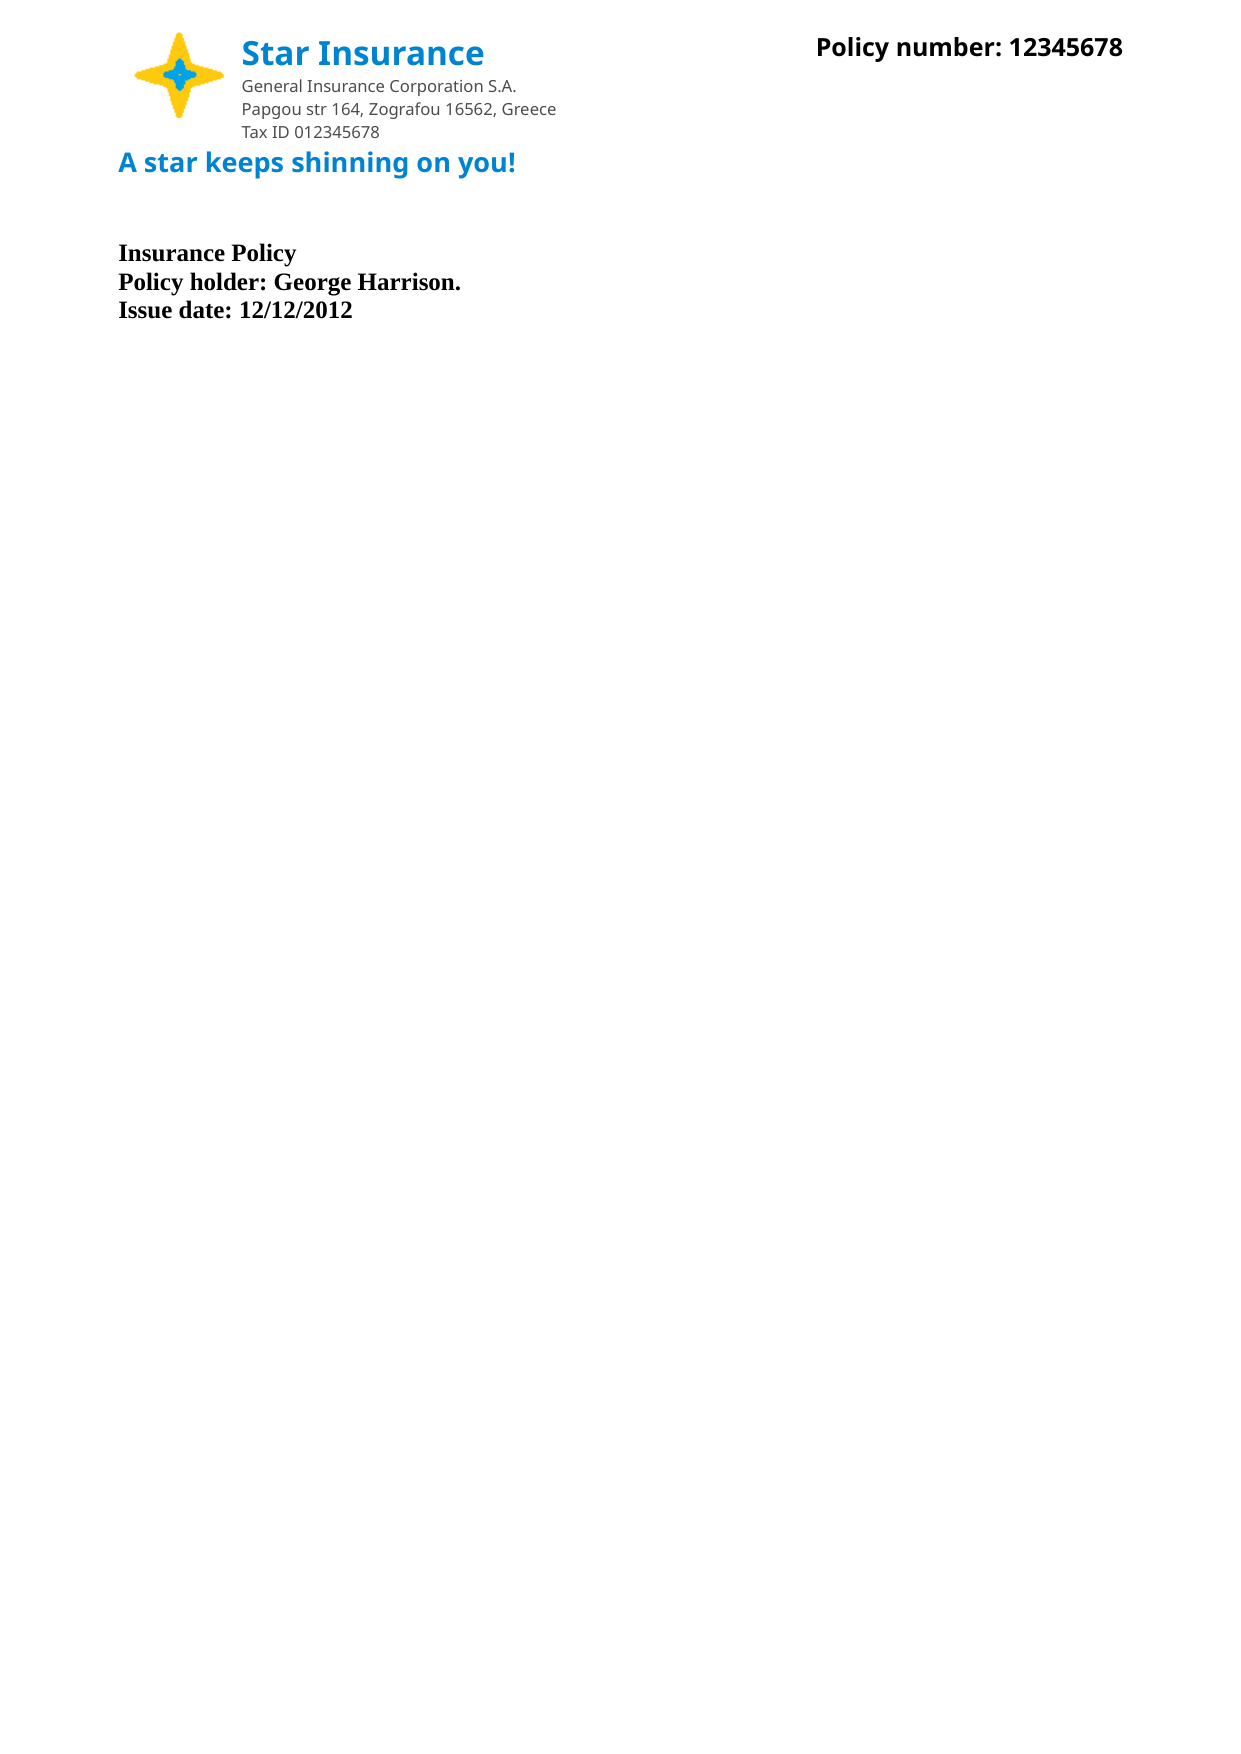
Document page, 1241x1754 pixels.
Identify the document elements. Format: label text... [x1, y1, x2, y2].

text Issue date: 12/12/2012 [118, 296, 1122, 324]
text Insurance Policy [118, 238, 1122, 267]
text Policy holder: George Harrison. [118, 267, 1122, 296]
